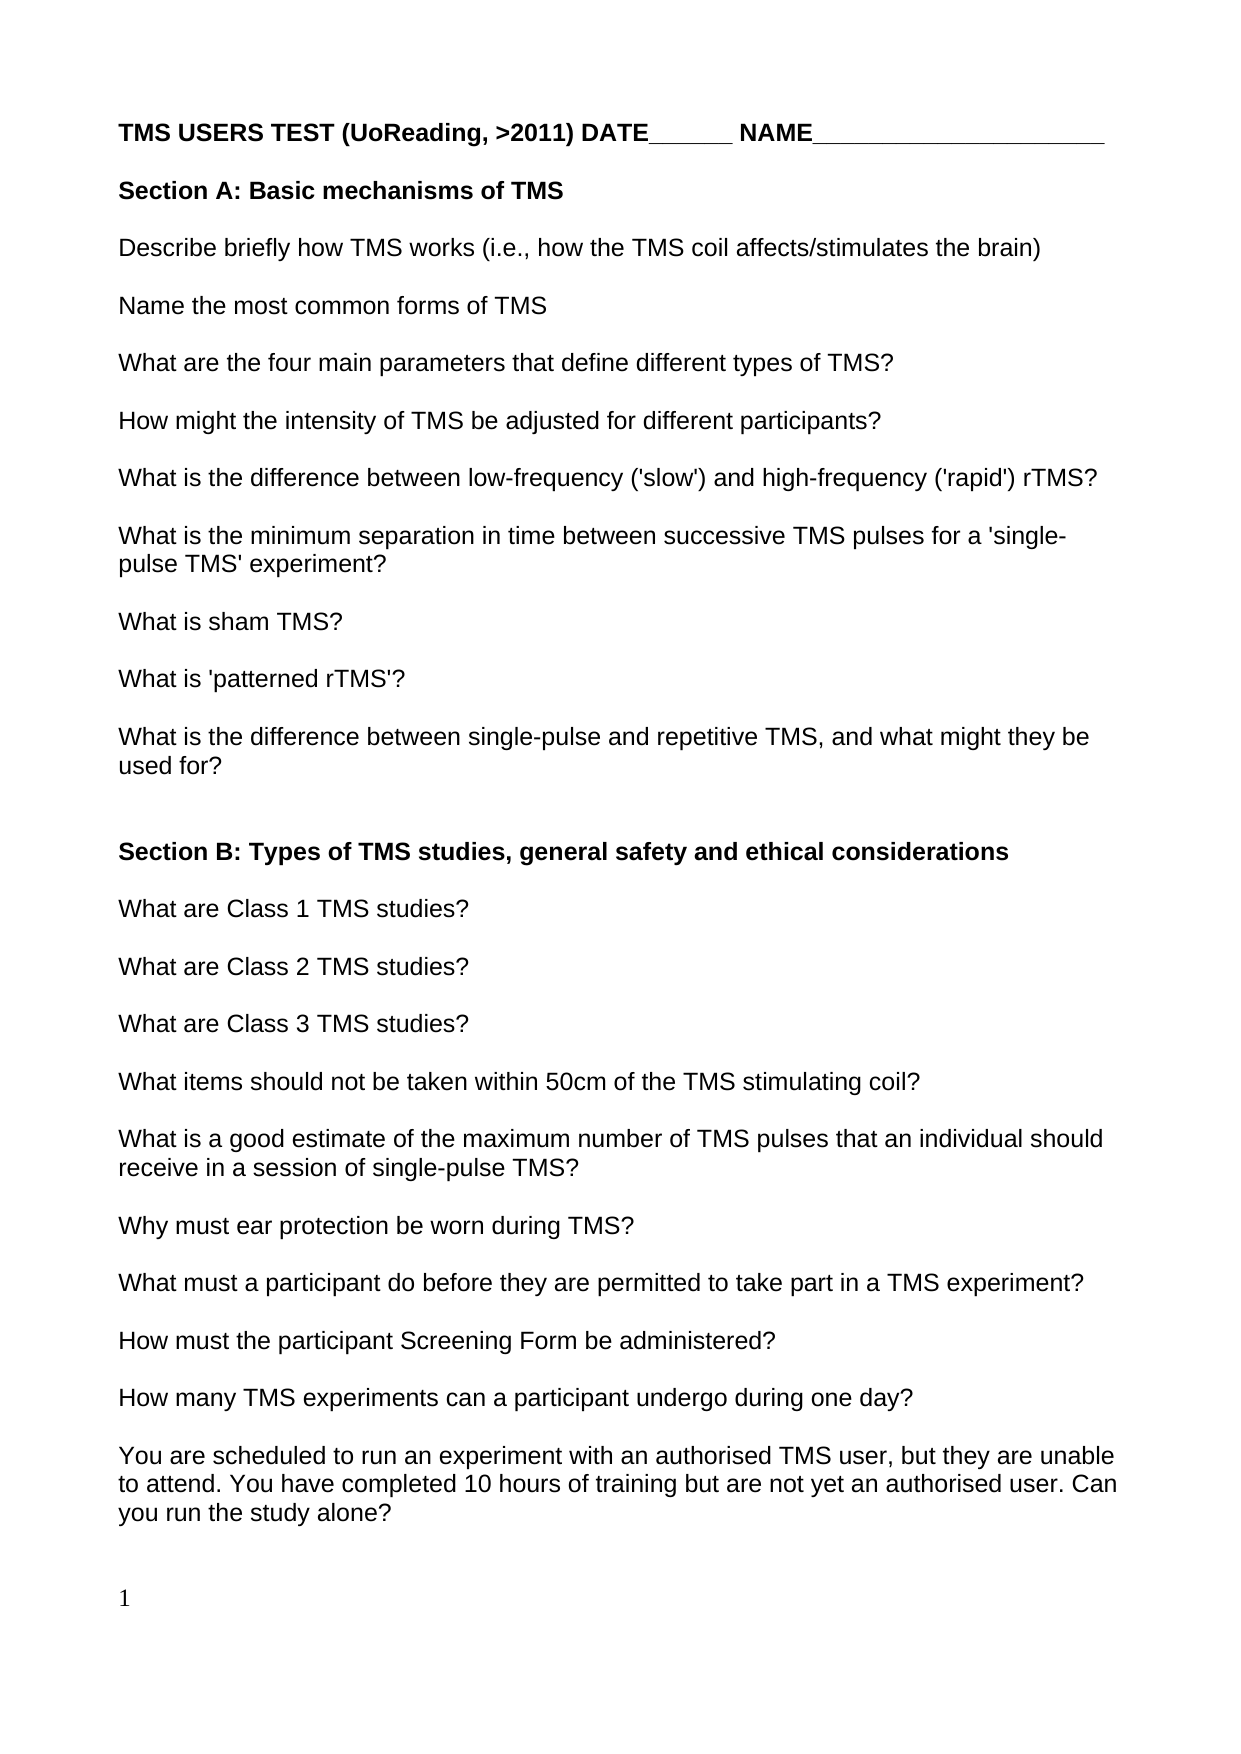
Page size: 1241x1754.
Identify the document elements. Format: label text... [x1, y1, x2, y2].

text Section A: Basic mechanisms of TMS [118, 176, 1122, 204]
text TMS USERS TEST (UoReading, >2011) DATE______ NAME_____________________ [118, 118, 1122, 147]
text What items should not be taken within 50cm of the TMS stimulating coil? [118, 1067, 1122, 1096]
text What is 'patterned rTMS'? [118, 664, 1122, 693]
text How might the intensity of TMS be adjusted for different participants? [118, 406, 1122, 434]
text What are Class 3 TMS studies? [118, 1009, 1122, 1038]
text What must a participant do before they are permitted to take part in a TMS experiment? [118, 1268, 1122, 1297]
text How many TMS experiments can a participant undergo during one day? [118, 1383, 1122, 1412]
text Section B: Types of TMS studies, general safety and ethical considerations [118, 837, 1122, 866]
text What is sham TMS? [118, 607, 1122, 636]
text You are scheduled to run an experiment with an authorised TMS user, but they are unable to attend. You have completed 10 hours of training but are not yet an authorised user. Can you run the study alone? [118, 1441, 1122, 1527]
text What is the difference between low-frequency ('slow') and high-frequency ('rapid') rTMS? [118, 463, 1122, 492]
text What are Class 2 TMS studies? [118, 952, 1122, 981]
text What are Class 1 TMS studies? [118, 894, 1122, 923]
text What is the difference between single-pulse and repetitive TMS, and what might they be used for? [118, 722, 1122, 779]
text What is a good estimate of the maximum number of TMS pulses that an individual should receive in a session of single-pulse TMS? [118, 1124, 1122, 1182]
text What is the minimum separation in time between successive TMS pulses for a 'single-pulse TMS' experiment? [118, 521, 1122, 578]
text How must the participant Screening Form be administered? [118, 1326, 1122, 1354]
text Describe briefly how TMS works (i.e., how the TMS coil affects/stimulates the brain) [118, 233, 1122, 262]
text What are the four main parameters that define different types of TMS? [118, 348, 1122, 377]
text Why must ear protection be worn during TMS? [118, 1211, 1122, 1239]
text Name the most common forms of TMS [118, 291, 1122, 319]
